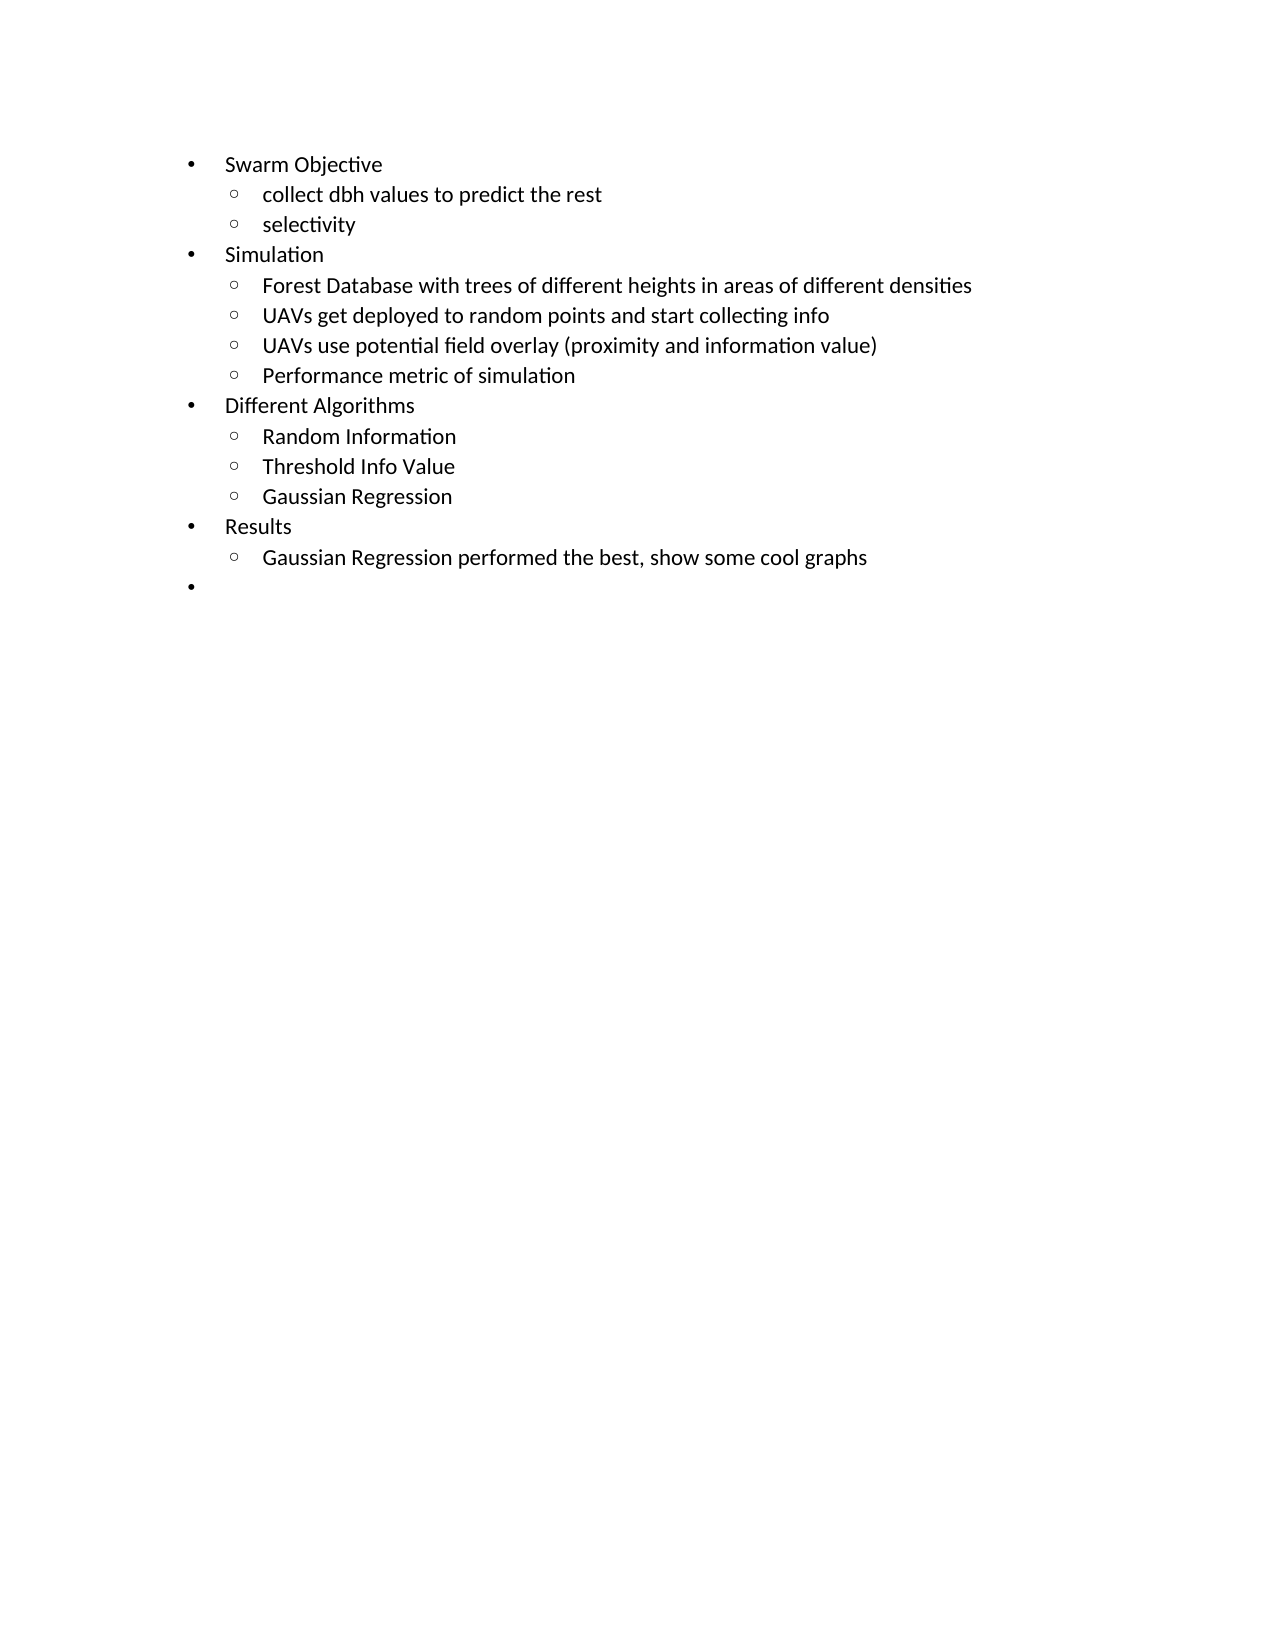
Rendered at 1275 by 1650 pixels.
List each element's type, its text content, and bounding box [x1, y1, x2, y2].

list UAVs use potential field overlay (proximity and information value) [225, 331, 1125, 359]
list collect dbh values to predict the rest [225, 180, 1125, 208]
list Gaussian Regression performed the best, show some cool graphs [225, 543, 1125, 571]
list selectivity [225, 210, 1125, 238]
list UAVs get deployed to random points and start collecting info [225, 301, 1125, 329]
list Performance metric of simulation [225, 361, 1125, 389]
list Different Algorithms [187, 392, 1125, 420]
list Gaussian Regression [225, 482, 1125, 510]
list Forest Database with trees of different heights in areas of different densities [225, 271, 1125, 299]
list Results [187, 512, 1125, 541]
list Simulation [187, 241, 1125, 269]
list Threshold Info Value [225, 452, 1125, 480]
list Random Information [225, 422, 1125, 450]
list Swarm Objective [187, 150, 1125, 178]
